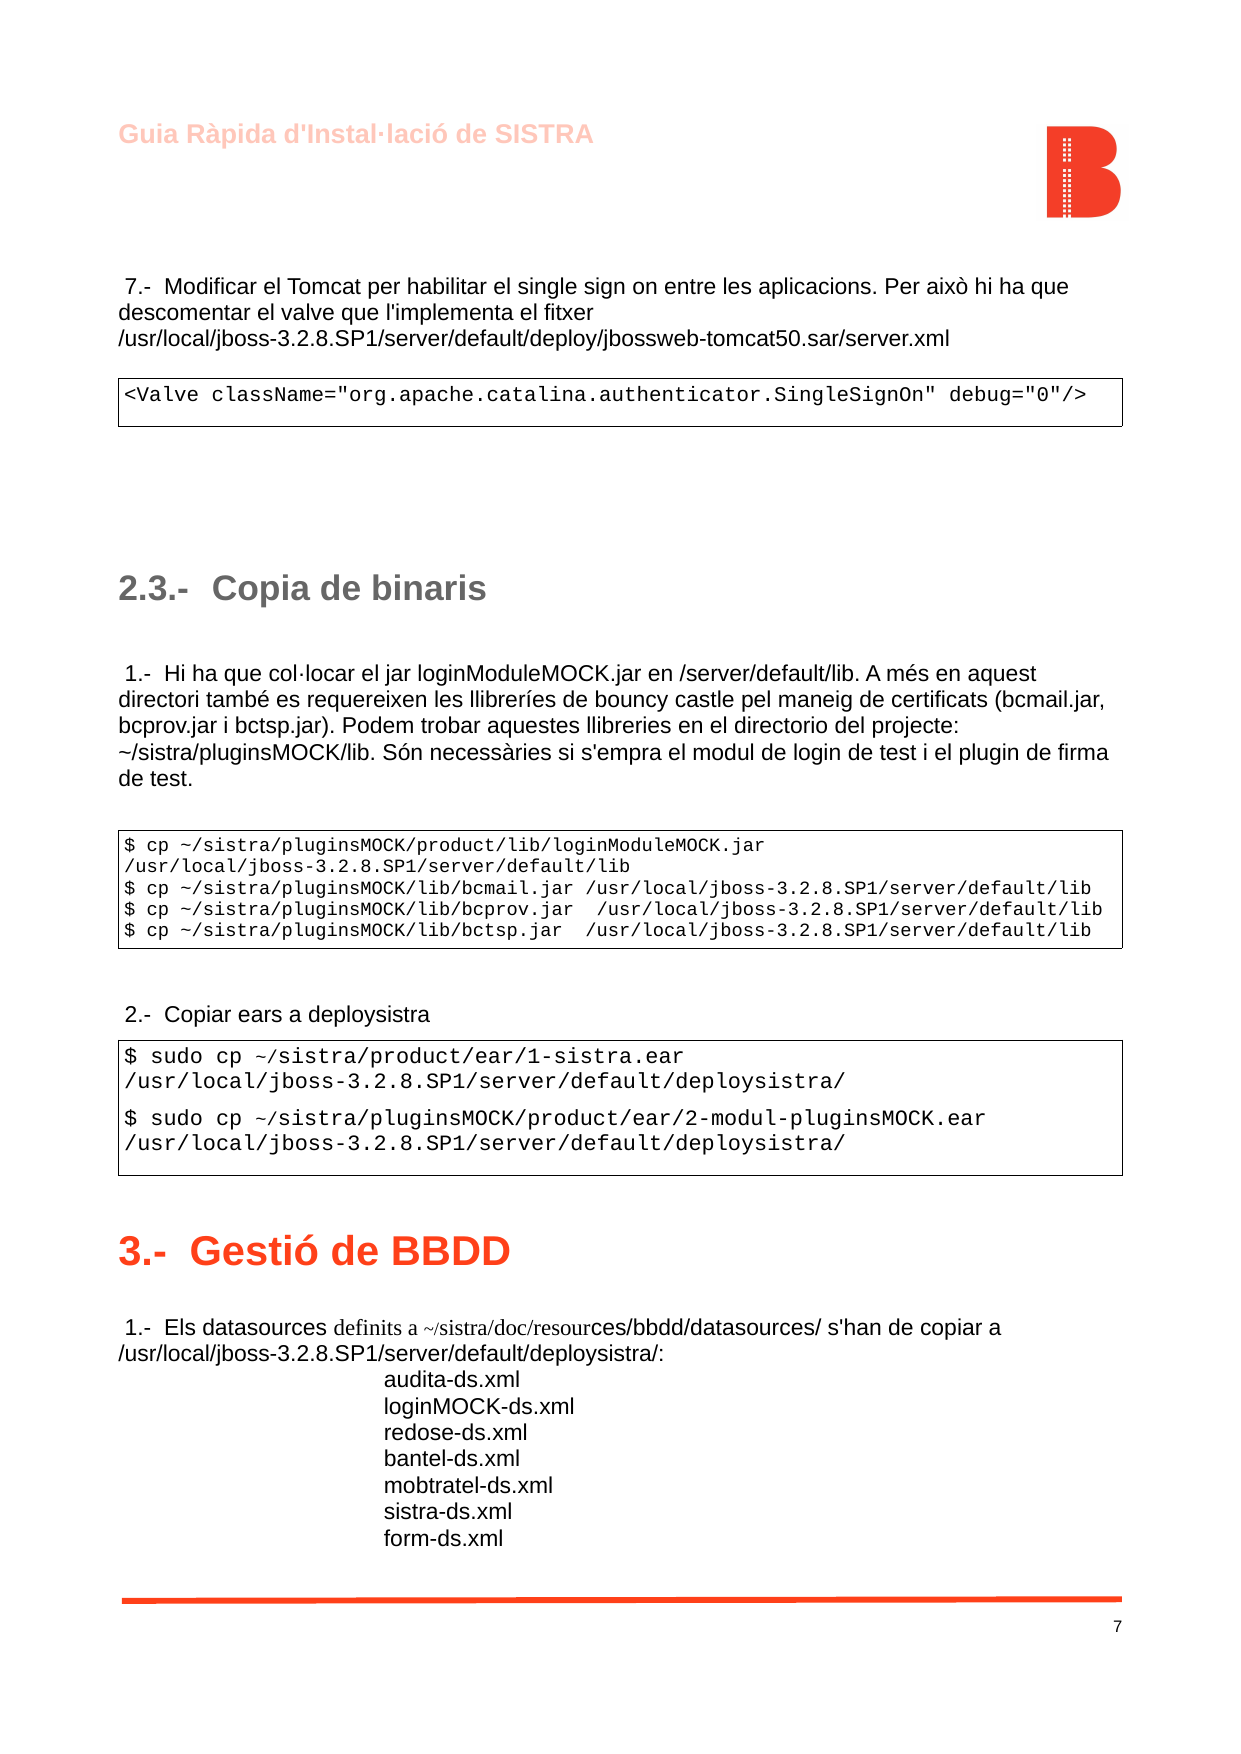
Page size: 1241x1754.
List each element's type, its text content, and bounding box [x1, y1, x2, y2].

text bantel-ds.xml [384, 1445, 1122, 1472]
table_header $ sudo cp ~/sistra/product/ear/1-sistra.ear /usr/local/jboss-3.2.8.SP1/server/default/deploysistra/ $ sudo cp ~/sistra/pluginsMOCK/product/ear/2-modul-pluginsMOCK.ear /usr/local/jboss-3.2.8.SP1/server/default/deploysistra/ [119, 1041, 1122, 1175]
picture [1036, 124, 1130, 221]
text audita-ds.xml [384, 1366, 1122, 1393]
text form-ds.xml [384, 1524, 1122, 1551]
table_header $ cp ~/sistra/pluginsMOCK/product/lib/loginModuleMOCK.jar /usr/local/jboss-3.2.8.SP1/server/default/lib $ cp ~/sistra/pluginsMOCK/lib/bcmail.jar /usr/local/jboss-3.2.8.SP1/server/default/lib $ cp ~/sistra/pluginsMOCK/lib/bcprov.jar /usr/local/jboss-3.2.8.SP1/server/default/lib $ cp ~/sistra/pluginsMOCK/lib/bctsp.jar /usr/local/jboss-3.2.8.SP1/server/default/lib [119, 831, 1122, 948]
text redose-ds.xml [384, 1419, 1122, 1445]
text loginMOCK-ds.xml [384, 1393, 1122, 1419]
list Els datasources definits a ~/sistra/doc/resources/bbdd/datasources/ s'han de copiar a /usr/local/jboss-3.2.8.SP1/server/default/deploysistra/: [118, 1313, 1122, 1366]
subtitle Gestió de BBDD [118, 1227, 1122, 1275]
text sistra-ds.xml [384, 1498, 1122, 1524]
list Hi ha que col·locar el jar loginModuleMOCK.jar en /server/default/lib. A més en aquest directori també es requereixen les llibreríes de bouncy castle pel maneig de certificats (bcmail.jar, bcprov.jar i bctsp.jar). Podem trobar aquestes llibreries en el directorio del projecte: ~/sistra/pluginsMOCK/lib. Són necessàries si s'empra el modul de login de test i el plugin de firma de test. [118, 659, 1122, 791]
text mobtratel-ds.xml [384, 1472, 1122, 1498]
list Modificar el Tomcat per habilitar el single sign on entre les aplicacions. Per això hi ha que descomentar el valve que l'implementa el fitxer /usr/local/jboss-3.2.8.SP1/server/default/deploy/jbossweb-tomcat50.sar/server.xml [118, 273, 1122, 352]
list Copiar ears a deploysistra [118, 1001, 1122, 1027]
table_header <Valve className="org.apache.catalina.authenticator.SingleSignOn" debug="0"/> [119, 379, 1122, 426]
subtitle Copia de binaris [118, 567, 1122, 608]
